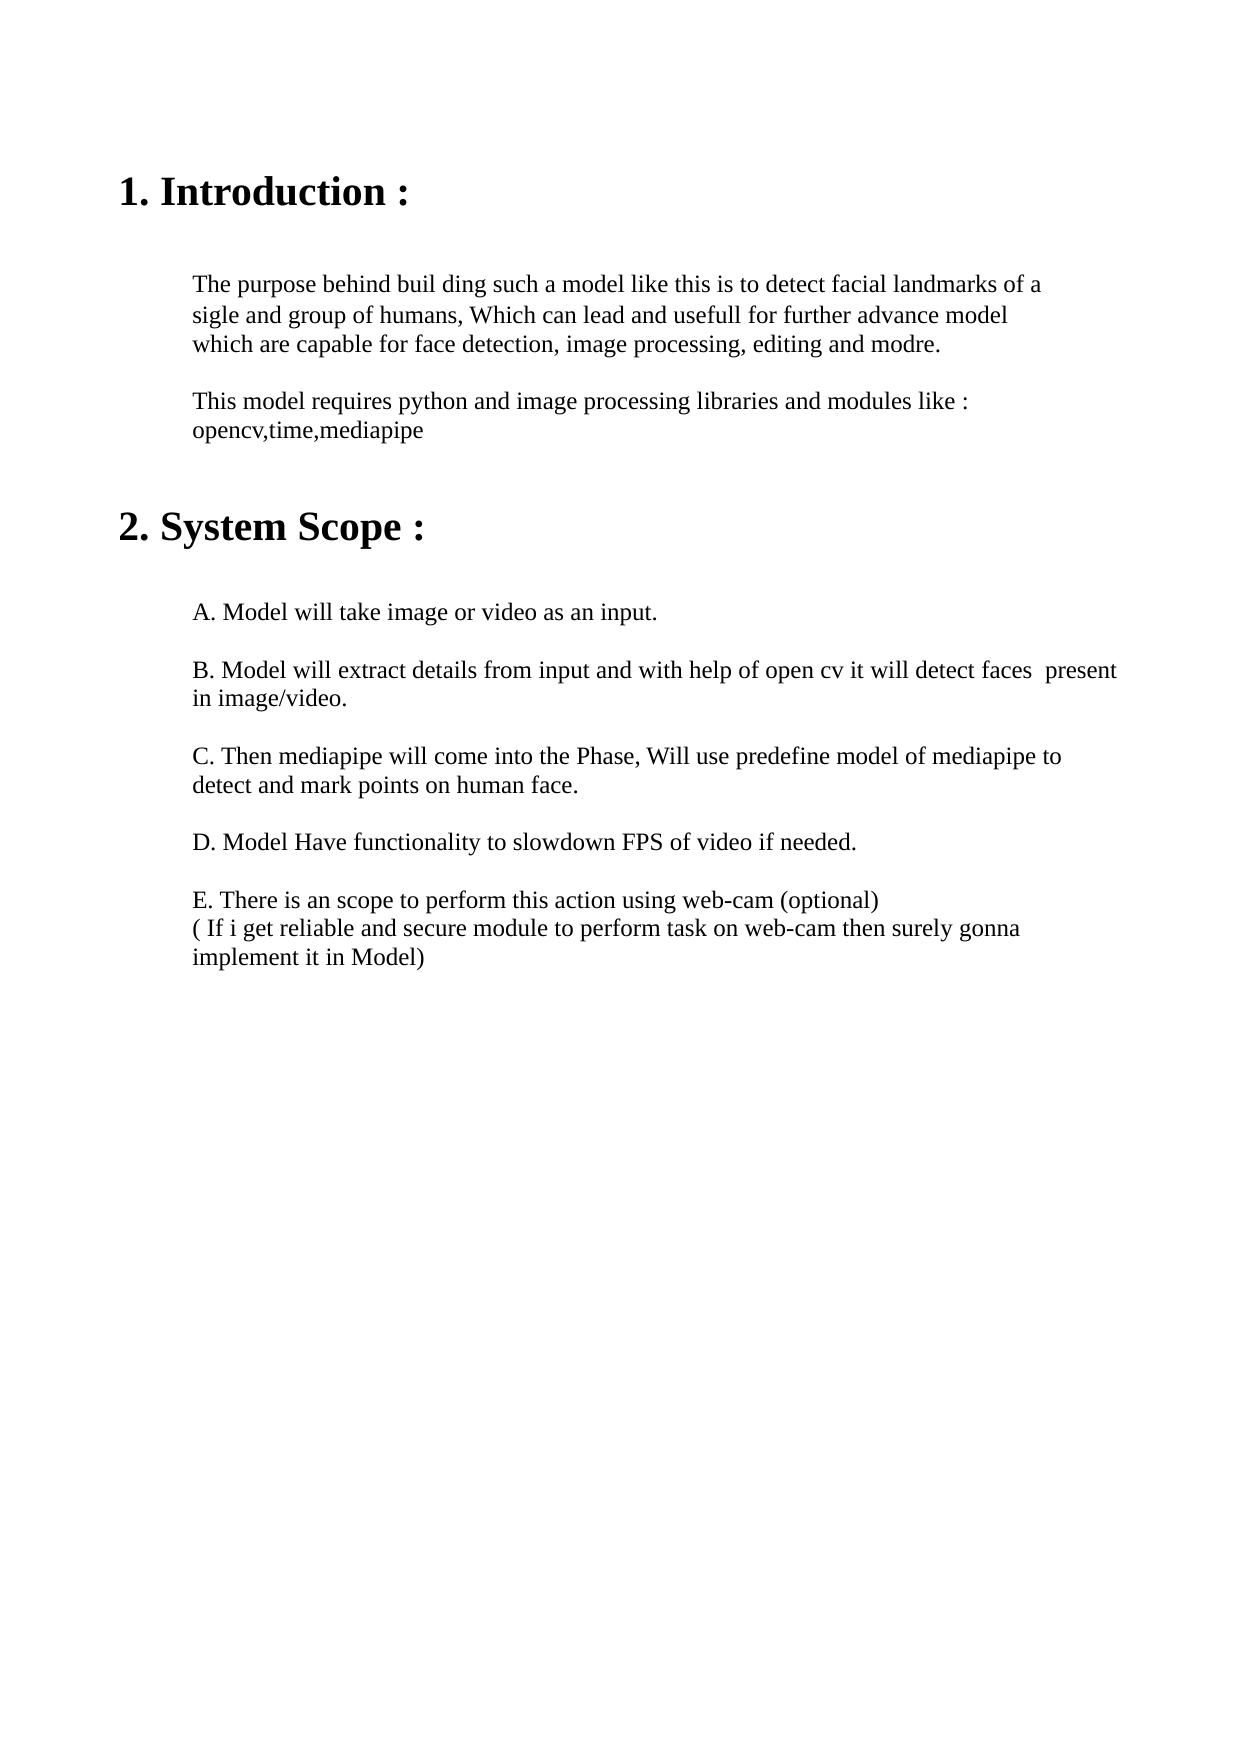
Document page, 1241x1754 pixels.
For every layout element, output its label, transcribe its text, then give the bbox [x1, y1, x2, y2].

text B. Model will extract details from input and with help of open cv it will detect faces present in image/video. [118, 655, 1122, 712]
text ( If i get reliable and secure module to perform task on web-cam then surely gonna implement it in Model) [118, 913, 1122, 971]
text D. Model Have functionality to slowdown FPS of video if needed. [118, 827, 1122, 856]
text This model requires python and image processing libraries and modules like : opencv,time,mediapipe [118, 386, 1122, 444]
text The purpose behind buil ding such a model like this is to detect facial landmarks of a sigle and group of humans, Which can lead and usefull for further advance model which are capable for face detection, image processing, editing and modre. [118, 257, 1122, 358]
text 2. System Scope : [118, 501, 1122, 549]
text C. Then mediapipe will come into the Phase, Will use predefine model of mediapipe to detect and mark points on human face. [118, 741, 1122, 798]
text A. Model will take image or video as an input. [118, 597, 1122, 626]
text 1. Introduction : [118, 166, 1122, 214]
text E. There is an scope to perform this action using web-cam (optional) [118, 885, 1122, 913]
